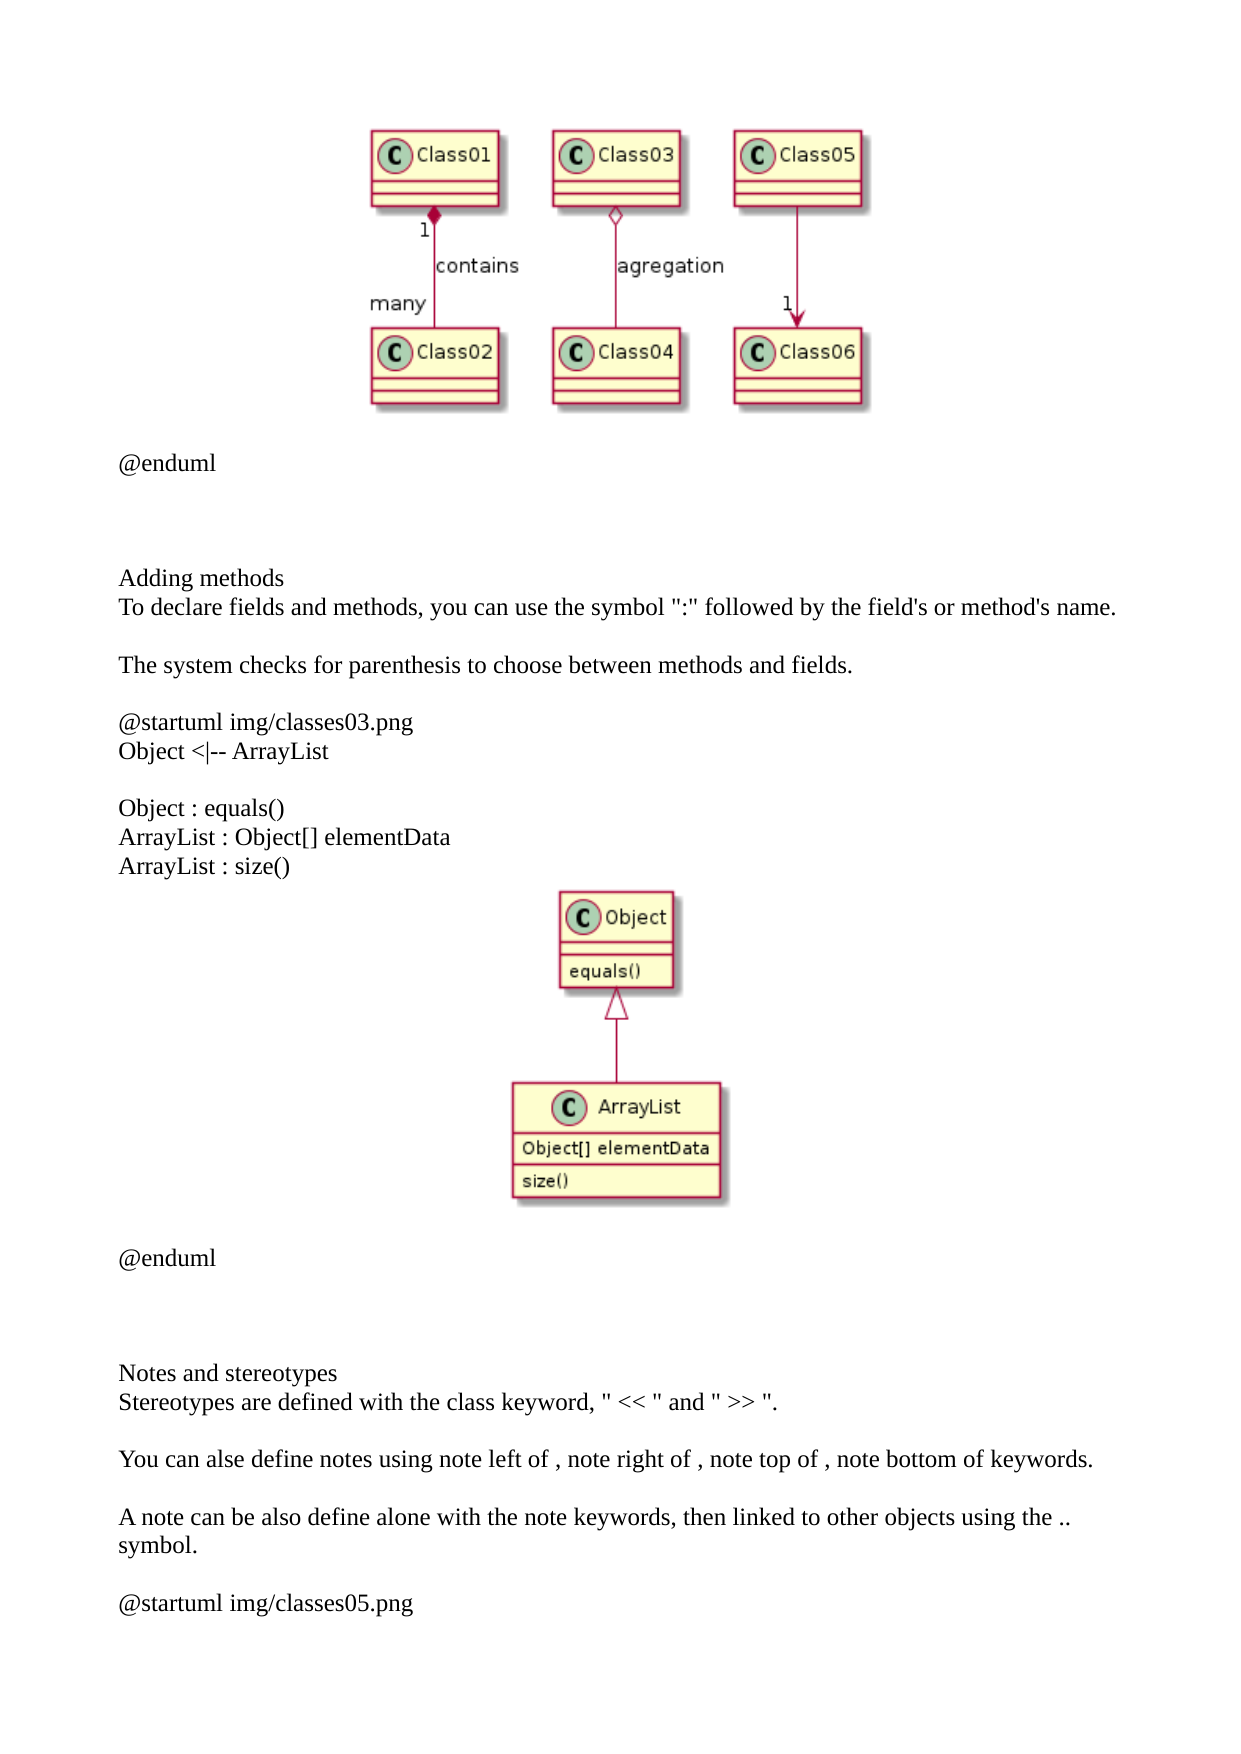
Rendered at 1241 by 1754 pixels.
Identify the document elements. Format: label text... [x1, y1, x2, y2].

text To declare fields and methods, you can use the symbol ":" followed by the field's or method's name. [118, 592, 1122, 621]
text Adding methods [118, 563, 1122, 592]
text The system checks for parenthesis to choose between methods and fields. [118, 650, 1122, 678]
text Notes and stereotypes [118, 1358, 1122, 1387]
text Object <|-- ArrayList [118, 736, 1122, 765]
picture [362, 118, 878, 420]
text You can alse define notes using note left of , note right of , note top of , note bottom of keywords. [118, 1444, 1122, 1473]
text Stereotypes are defined with the class keyword, " << " and " >> ". [118, 1387, 1122, 1415]
text ArrayList : size() [118, 851, 1122, 880]
text @enduml [118, 448, 1122, 477]
text @startuml img/classes05.png [118, 1588, 1122, 1617]
text @enduml [118, 1243, 1122, 1272]
text @startuml img/classes03.png [118, 707, 1122, 736]
picture [503, 879, 737, 1214]
text A note can be also define alone with the note keywords, then linked to other objects using the .. symbol. [118, 1502, 1122, 1559]
text Object : equals() [118, 793, 1122, 822]
text ArrayList : Object[] elementData [118, 822, 1122, 851]
